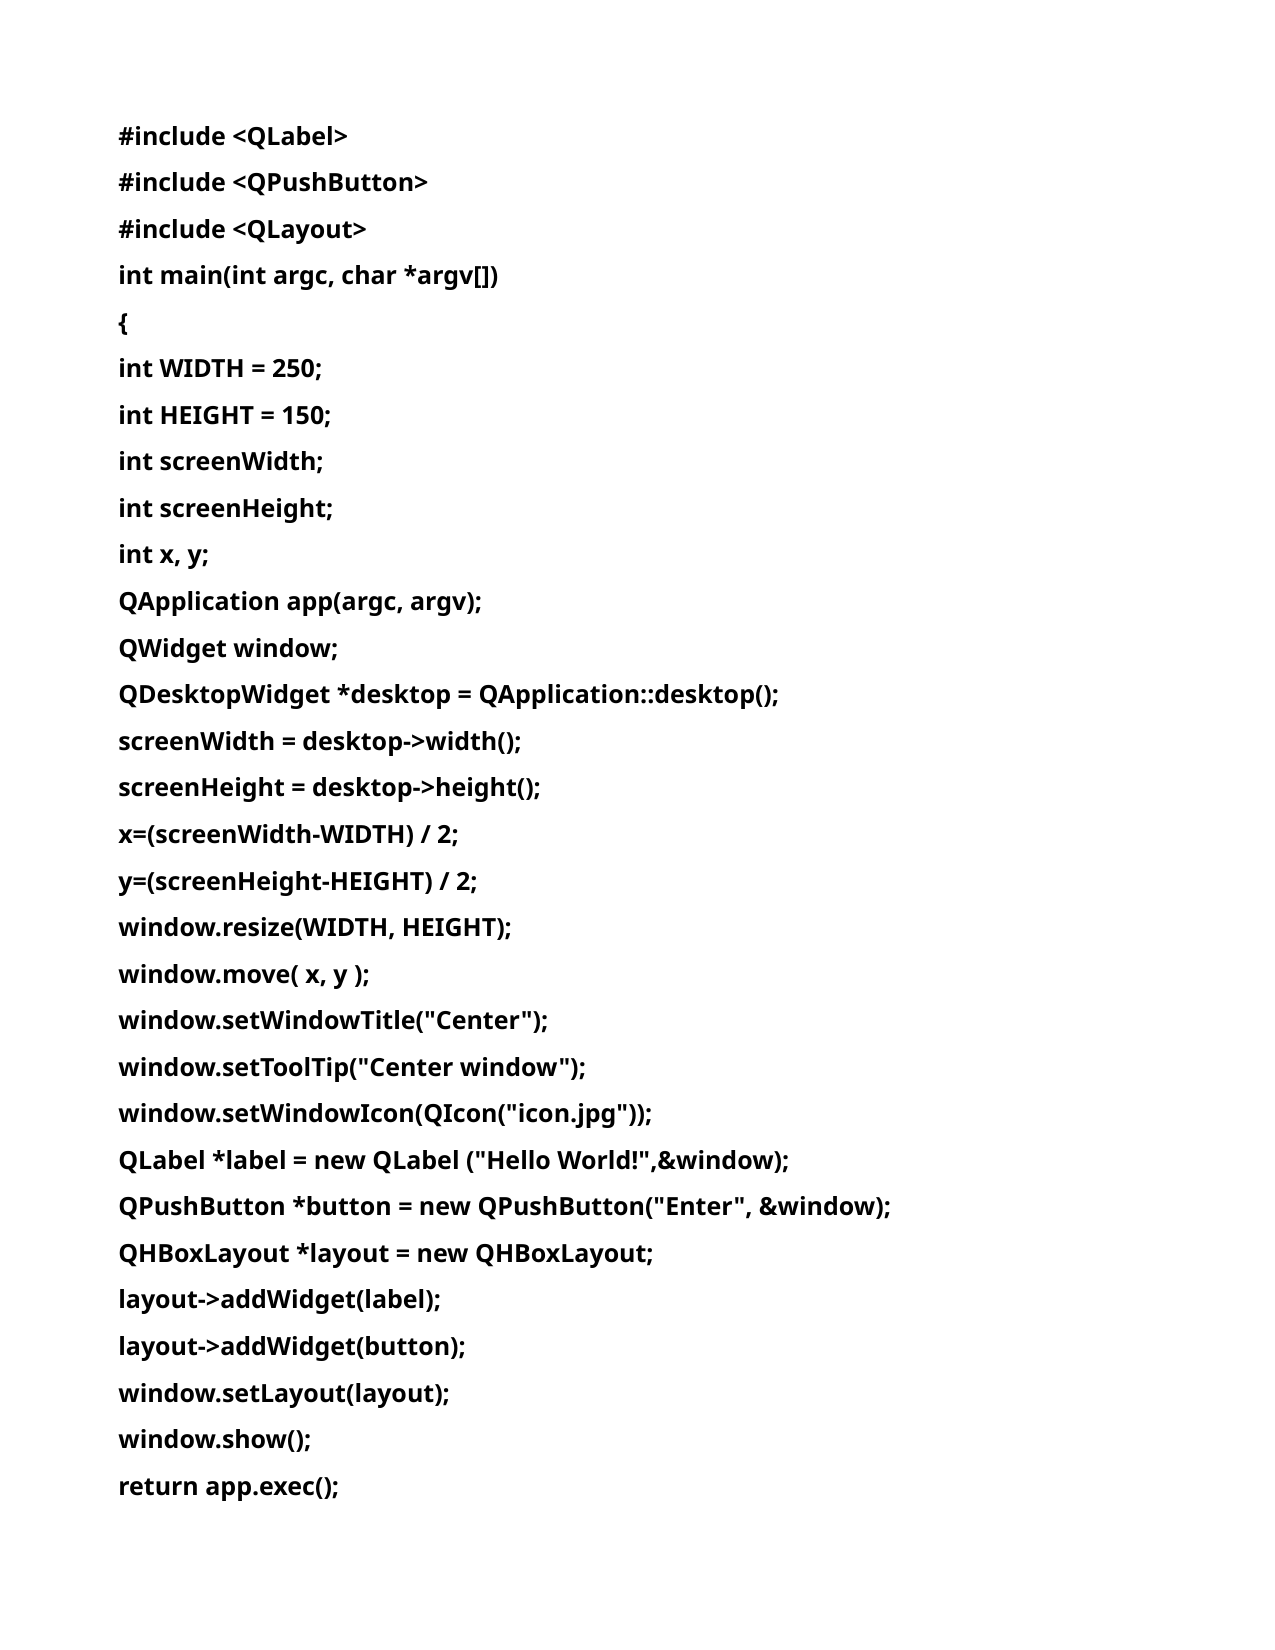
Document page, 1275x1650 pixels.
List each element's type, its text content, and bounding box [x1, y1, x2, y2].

text window.resize(WIDTH, HEIGHT); [118, 910, 1157, 944]
text QApplication app(argc, argv); [118, 584, 1157, 618]
text #include <QLabel> [118, 118, 1157, 152]
text int HEIGHT = 150; [118, 397, 1157, 432]
text QDesktopWidget *desktop = QApplication::desktop(); [118, 677, 1157, 711]
text x=(screenWidth-WIDTH) / 2; [118, 817, 1157, 851]
text int main(int argc, char *argv[]) [118, 258, 1157, 292]
text return app.exec(); [118, 1468, 1157, 1502]
text int screenWidth; [118, 444, 1157, 478]
text QPushButton *button = new QPushButton("Enter", &window); [118, 1189, 1157, 1223]
text y=(screenHeight-HEIGHT) / 2; [118, 863, 1157, 897]
text int screenHeight; [118, 491, 1157, 525]
text window.setLayout(layout); [118, 1375, 1157, 1409]
text { [118, 304, 1157, 338]
text window.setWindowIcon(QIcon("icon.jpg")); [118, 1096, 1157, 1130]
text QHBoxLayout *layout = new QHBoxLayout; [118, 1236, 1157, 1270]
text window.setWindowTitle("Center"); [118, 1003, 1157, 1037]
text screenHeight = desktop->height(); [118, 770, 1157, 804]
text screenWidth = desktop->width(); [118, 723, 1157, 757]
text int x, y; [118, 537, 1157, 571]
text #include <QPushButton> [118, 165, 1157, 199]
text int WIDTH = 250; [118, 351, 1157, 385]
text QWidget window; [118, 630, 1157, 664]
text window.move( x, y ); [118, 956, 1157, 990]
text window.show(); [118, 1422, 1157, 1456]
text layout->addWidget(button); [118, 1329, 1157, 1363]
text #include <QLayout> [118, 211, 1157, 245]
text layout->addWidget(label); [118, 1282, 1157, 1316]
text window.setToolTip("Center window"); [118, 1049, 1157, 1083]
text QLabel *label = new QLabel ("Hello World!",&window); [118, 1142, 1157, 1177]
